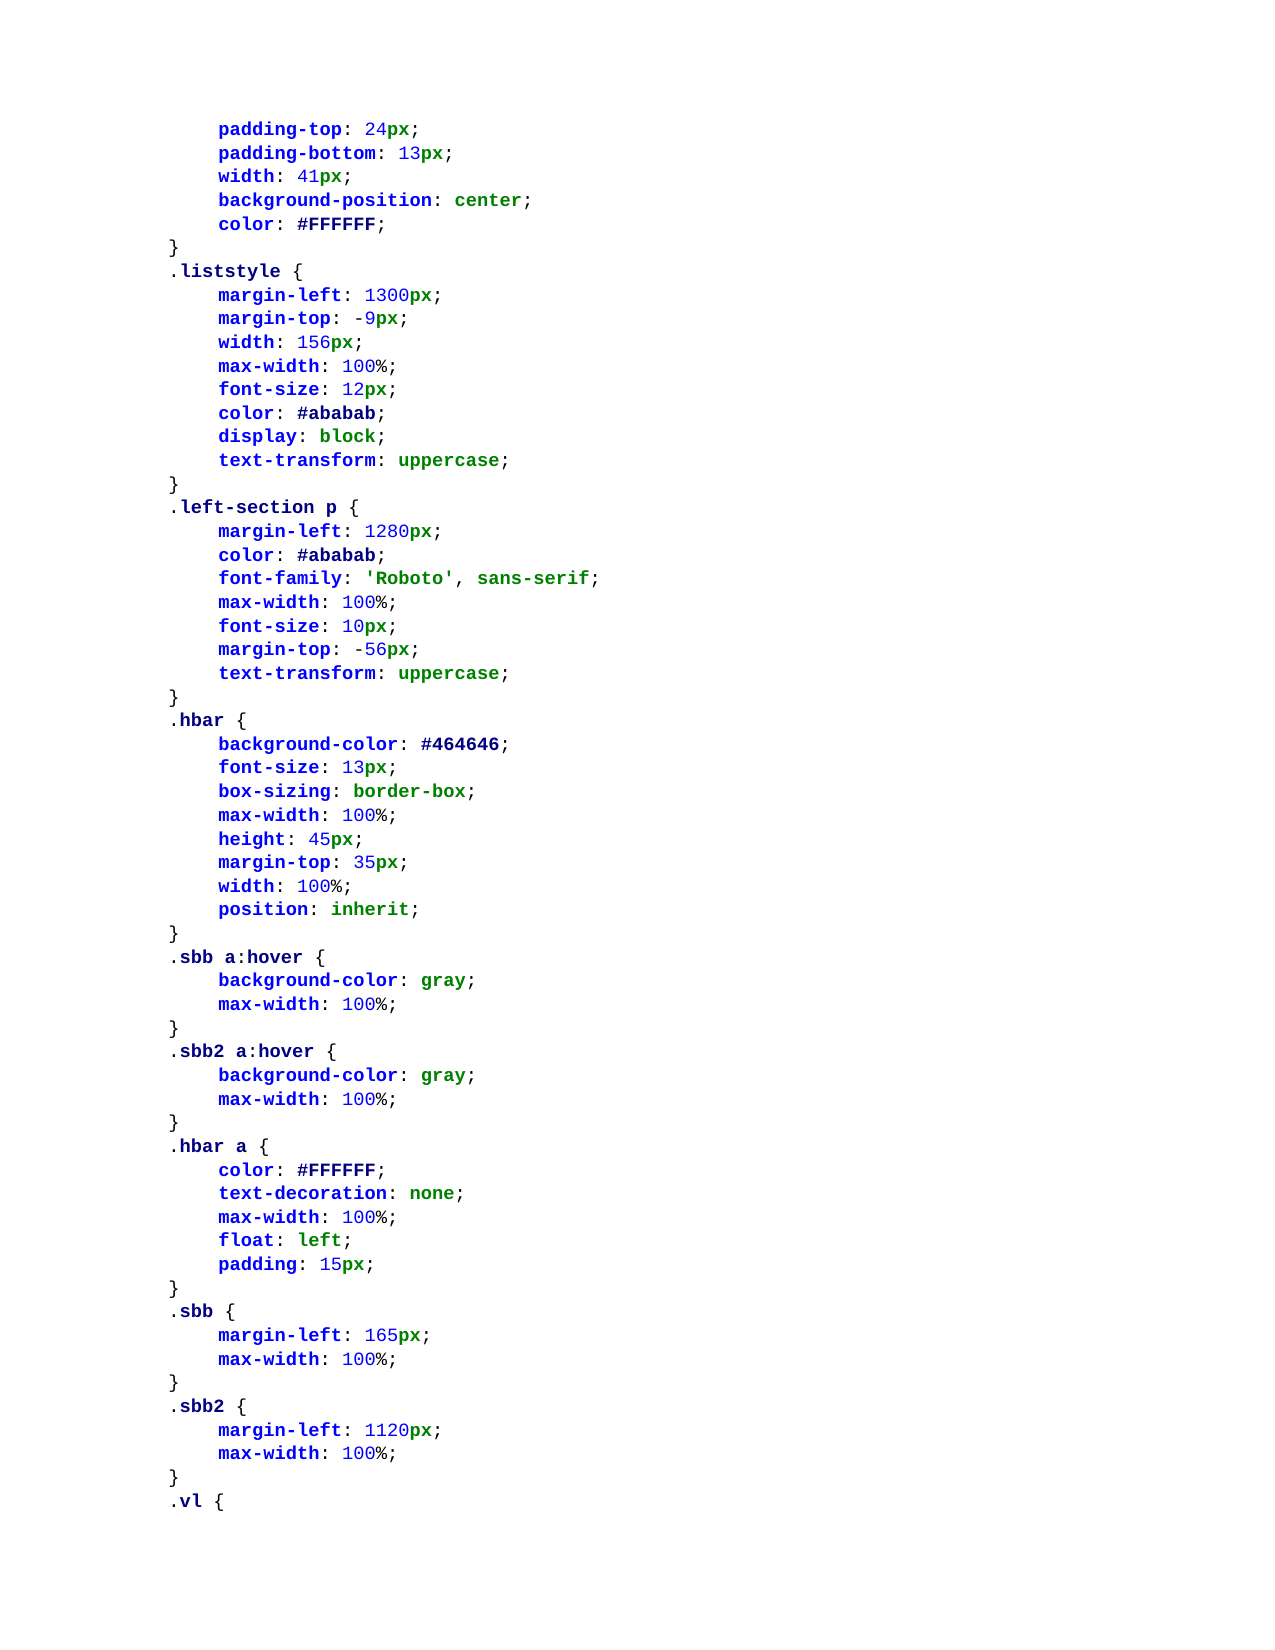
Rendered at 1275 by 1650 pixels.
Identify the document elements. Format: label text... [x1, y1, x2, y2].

text } [118, 686, 1157, 709]
text width: 41px; [118, 165, 1157, 189]
text background-position: center; [118, 189, 1157, 213]
text max-width: 100%; [118, 1348, 1157, 1371]
text text-decoration: none; [118, 1182, 1157, 1206]
text } [118, 1466, 1157, 1489]
text font-size: 10px; [118, 615, 1157, 638]
text } [118, 473, 1157, 496]
text display: block; [118, 426, 1157, 449]
text width: 156px; [118, 331, 1157, 354]
text font-size: 12px; [118, 378, 1157, 402]
text color: #FFFFFF; [118, 1158, 1157, 1182]
text margin-left: 1300px; [118, 284, 1157, 307]
text max-width: 100%; [118, 354, 1157, 378]
text } [118, 236, 1157, 260]
text max-width: 100%; [118, 1088, 1157, 1111]
text } [118, 1277, 1157, 1300]
text max-width: 100%; [118, 1206, 1157, 1229]
text height: 45px; [118, 827, 1157, 851]
text margin-top: -56px; [118, 638, 1157, 662]
text .liststyle { [118, 260, 1157, 284]
text width: 100%; [118, 875, 1157, 898]
text text-transform: uppercase; [118, 449, 1157, 473]
text margin-top: 35px; [118, 851, 1157, 875]
text .sbb2 a:hover { [118, 1040, 1157, 1064]
text box-sizing: border-box; [118, 780, 1157, 804]
text max-width: 100%; [118, 993, 1157, 1017]
text max-width: 100%; [118, 1442, 1157, 1466]
text margin-left: 1280px; [118, 520, 1157, 544]
text } [118, 1111, 1157, 1135]
text color: #FFFFFF; [118, 213, 1157, 236]
text .sbb2 { [118, 1395, 1157, 1419]
text background-color: gray; [118, 969, 1157, 993]
text .vl { [118, 1489, 1157, 1513]
text .sbb { [118, 1300, 1157, 1324]
text background-color: #464646; [118, 733, 1157, 757]
text .hbar { [118, 709, 1157, 733]
text } [118, 1017, 1157, 1040]
text max-width: 100%; [118, 804, 1157, 827]
text padding: 15px; [118, 1253, 1157, 1277]
text font-size: 13px; [118, 757, 1157, 780]
text } [118, 922, 1157, 946]
text .hbar a { [118, 1135, 1157, 1158]
text font-family: 'Roboto', sans-serif; [118, 567, 1157, 591]
text margin-left: 1120px; [118, 1419, 1157, 1442]
text padding-top: 24px; [118, 118, 1157, 142]
text text-transform: uppercase; [118, 662, 1157, 686]
text padding-bottom: 13px; [118, 142, 1157, 165]
text max-width: 100%; [118, 591, 1157, 615]
text color: #ababab; [118, 544, 1157, 567]
text } [118, 1371, 1157, 1395]
text margin-top: -9px; [118, 307, 1157, 331]
text background-color: gray; [118, 1064, 1157, 1088]
text .sbb a:hover { [118, 946, 1157, 969]
text position: inherit; [118, 898, 1157, 922]
text margin-left: 165px; [118, 1324, 1157, 1348]
text .left-section p { [118, 496, 1157, 520]
text color: #ababab; [118, 402, 1157, 426]
text float: left; [118, 1229, 1157, 1253]
